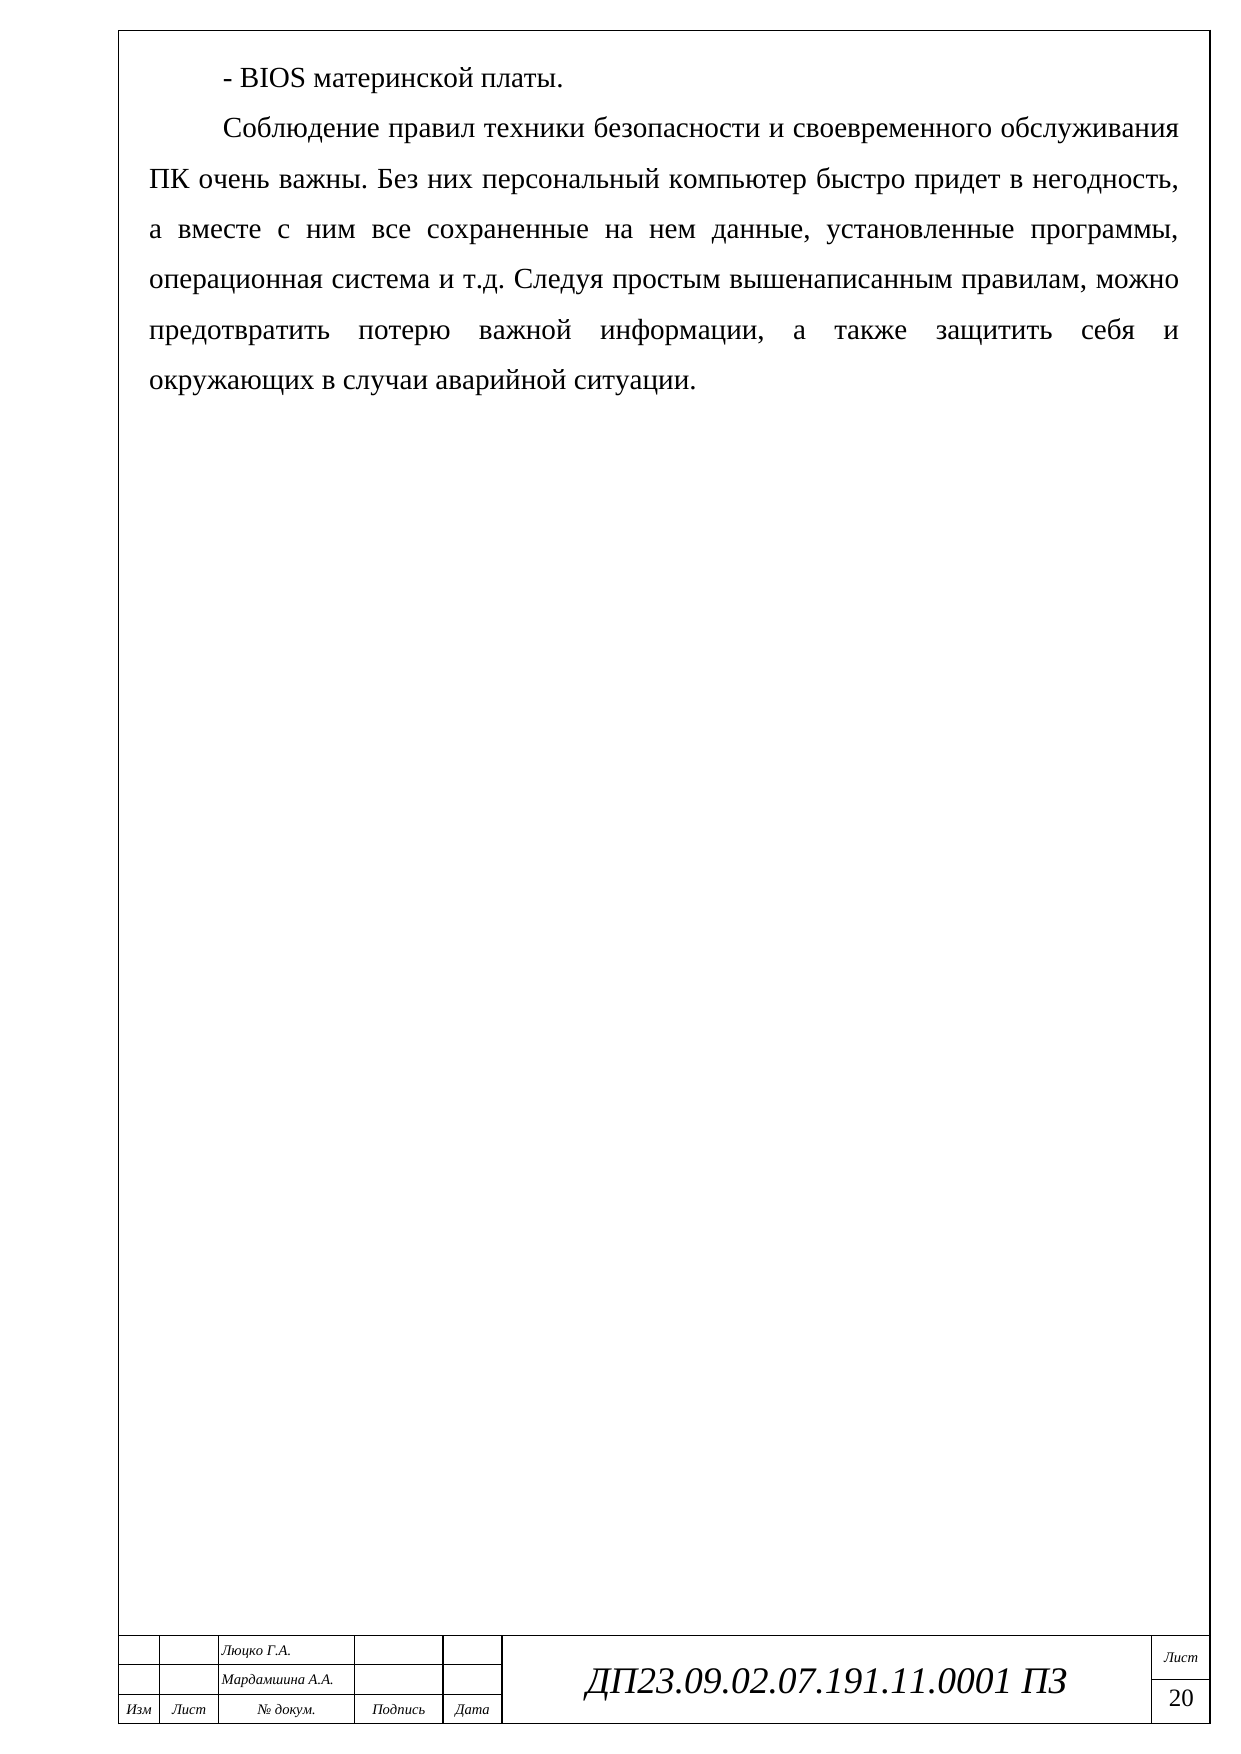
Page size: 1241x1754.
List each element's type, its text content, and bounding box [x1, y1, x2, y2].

text Соблюдение правил техники безопасности и своевременного обслуживания ПК очень важны. Без них персональный компьютер быстро придет в негодность, а вместе с ним все сохраненные на нем данные, установленные программы, операционная система и т.д. Следуя простым вышенаписанным правилам, можно предотвратить потерю важной информации, а также защитить себя и окружающих в случаи аварийной ситуации. [149, 111, 1180, 396]
text - BIOS материнской платы. [149, 60, 1180, 94]
